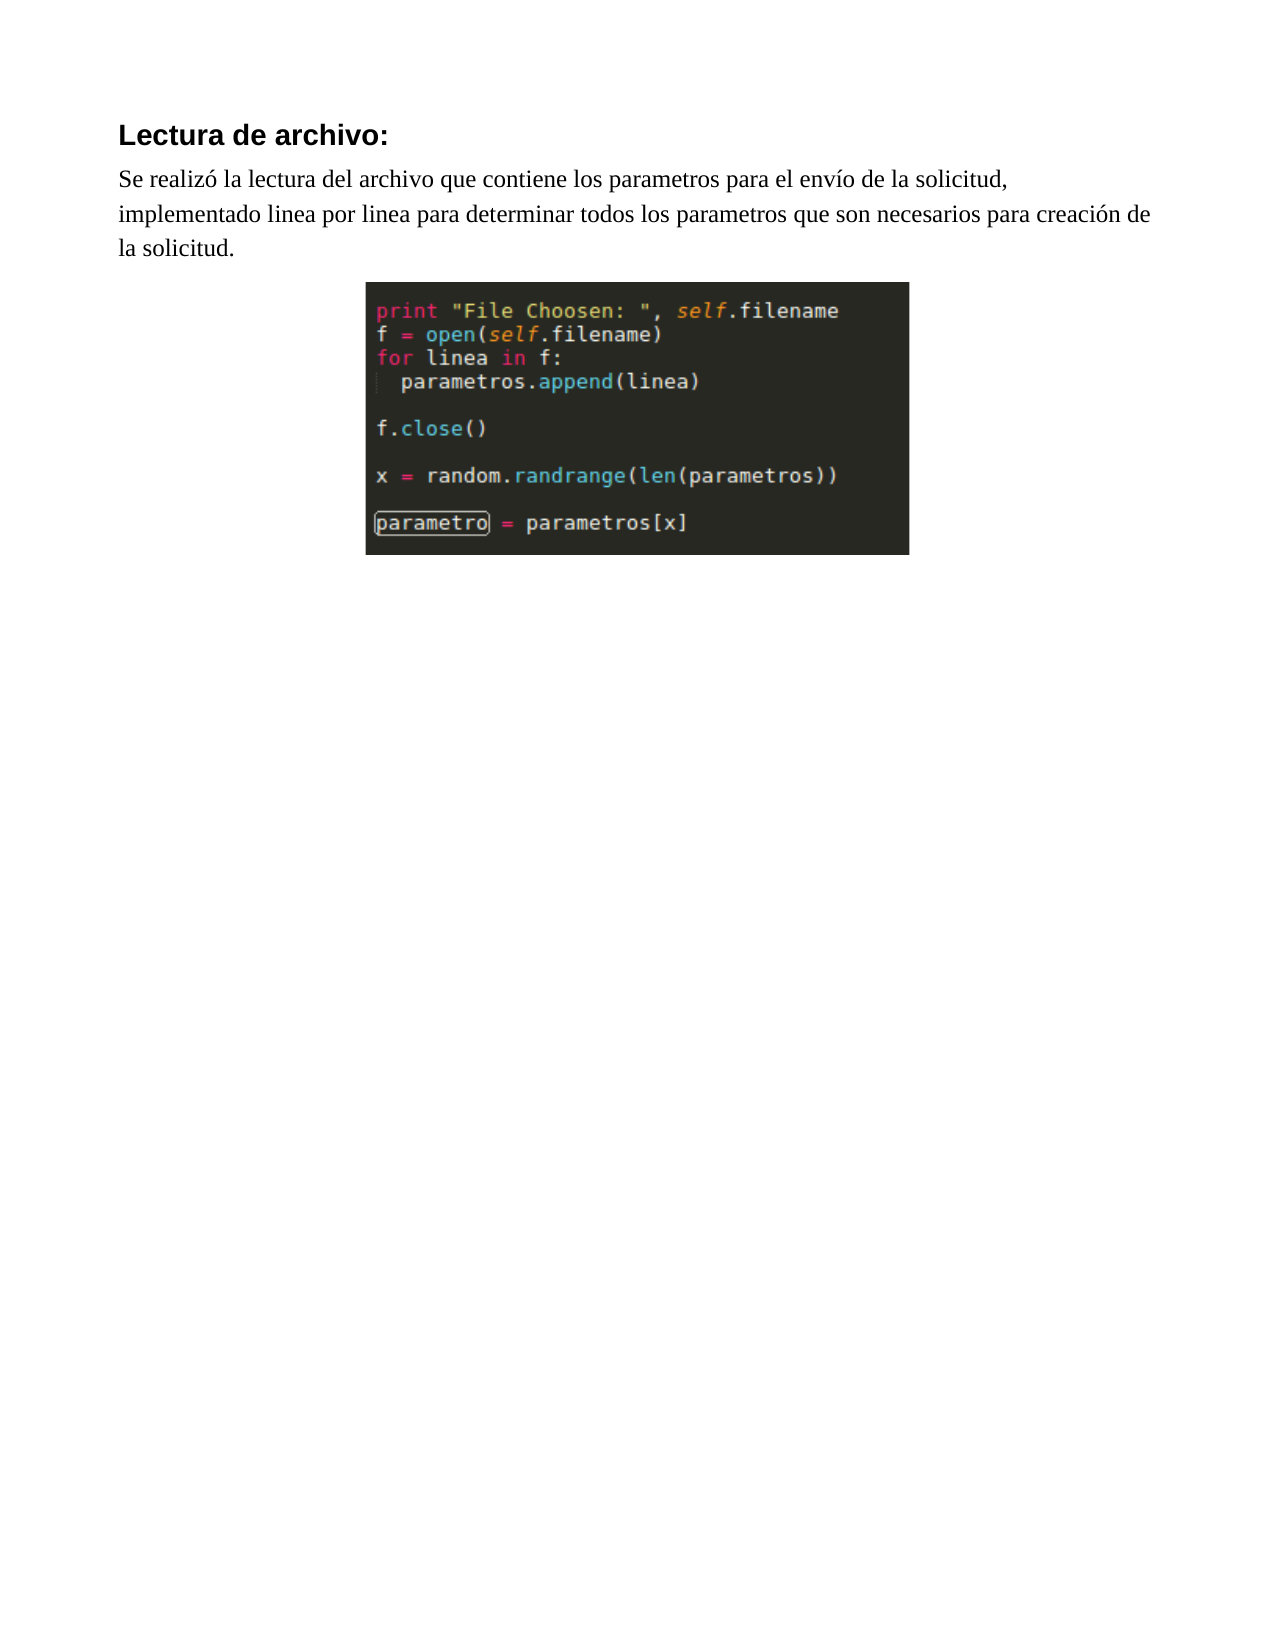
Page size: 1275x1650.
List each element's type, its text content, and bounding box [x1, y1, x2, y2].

picture [365, 282, 910, 555]
subtitle Lectura de archivo: [118, 118, 1157, 152]
text Se realizó la lectura del archivo que contiene los parametros para el envío de la solicitud, implementado linea por linea para determinar todos los parametros que son necesarios para creación de la solicitud. [118, 164, 1157, 262]
